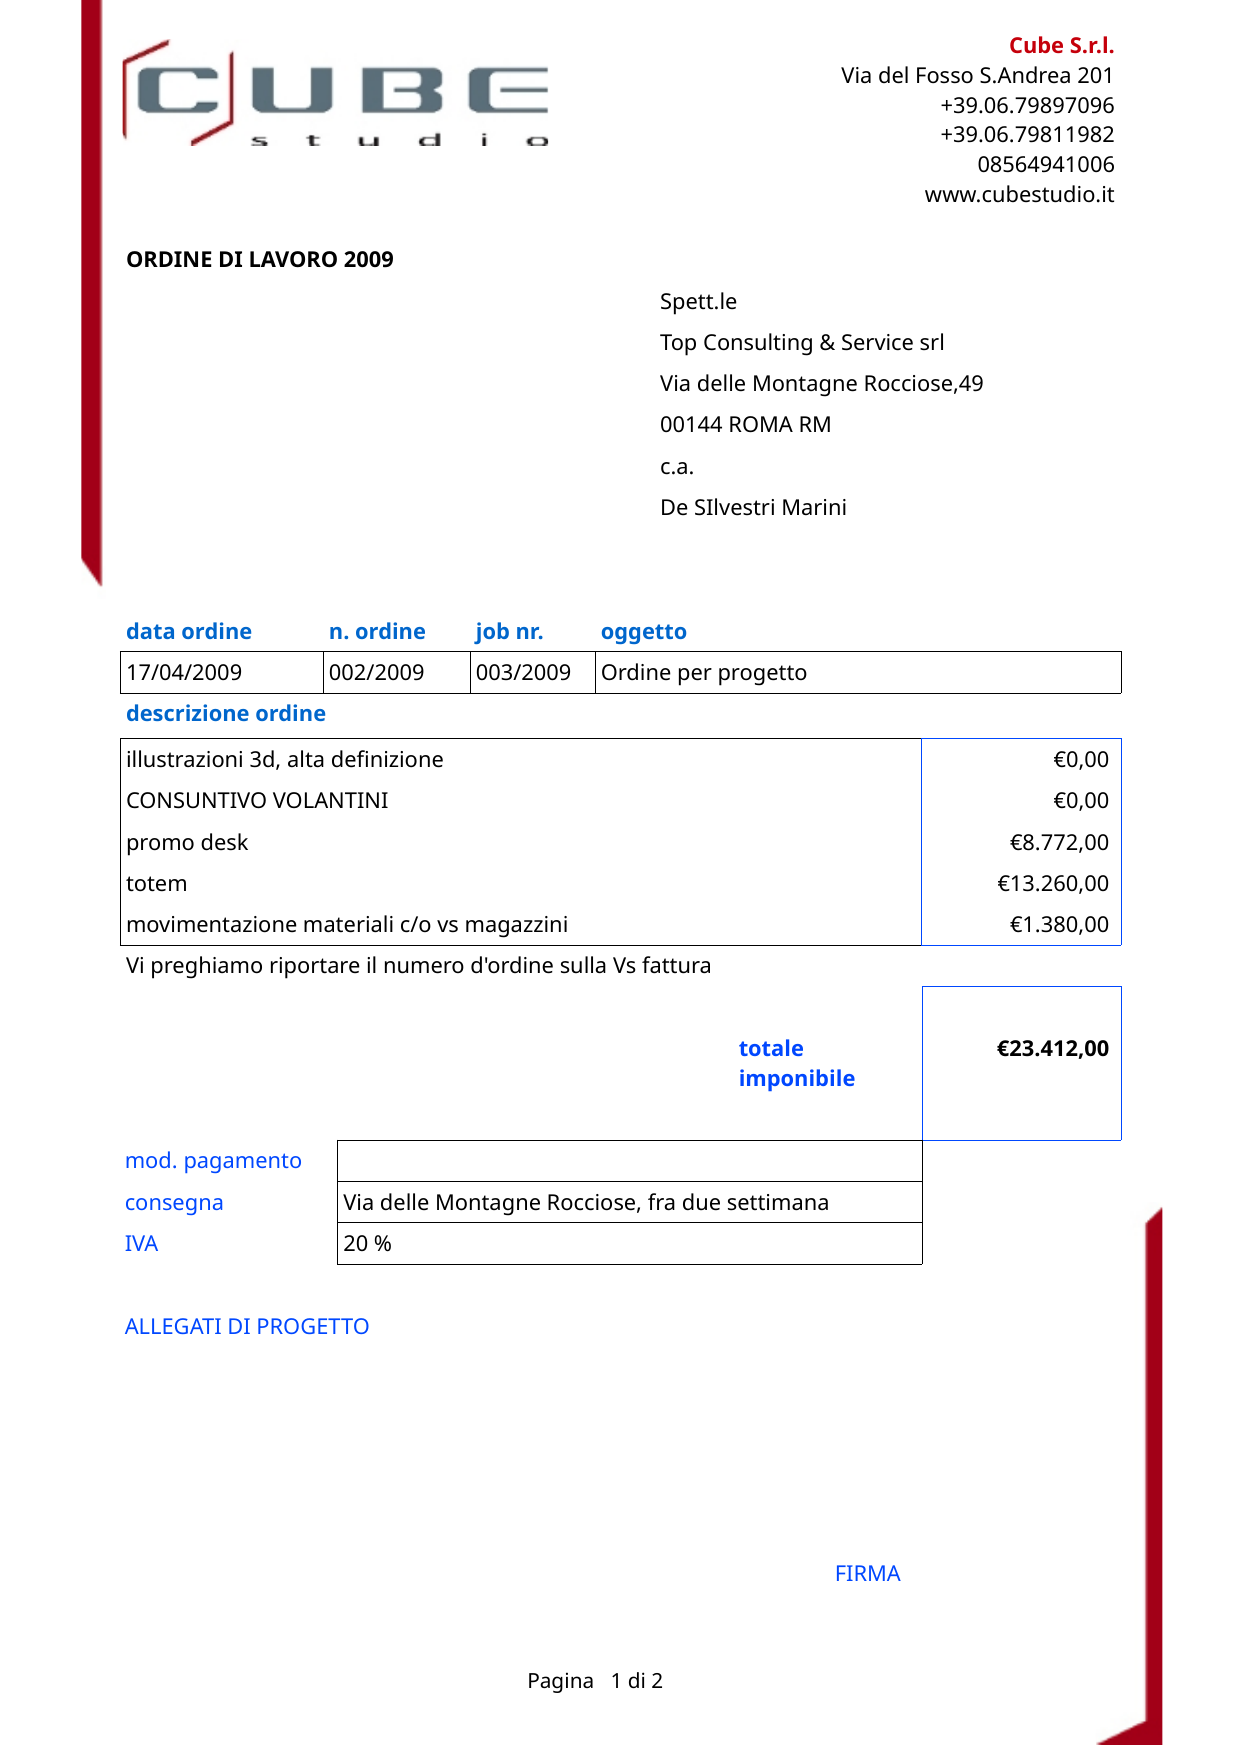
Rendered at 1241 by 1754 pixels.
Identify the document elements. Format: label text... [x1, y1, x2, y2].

table_header [733, 986, 922, 1027]
table_cell [922, 1305, 1095, 1346]
table_cell [119, 1346, 1095, 1387]
table_header [654, 239, 921, 280]
table_cell [470, 404, 595, 445]
table_cell [620, 1027, 733, 1098]
table_cell [338, 1027, 453, 1098]
table_cell 00144 ROMA RM [654, 404, 1121, 445]
table_cell ALLEGATI DI PROGETTO [119, 1305, 453, 1346]
table_header [637, 239, 654, 280]
table_cell [654, 569, 921, 610]
table_cell [654, 528, 921, 569]
table_cell FIRMA [620, 1553, 1095, 1594]
table_cell [119, 1470, 1095, 1511]
table_header €0,00 [922, 739, 1121, 779]
table_cell [595, 528, 637, 569]
table_cell movimentazione materiali c/o vs magazzini [121, 903, 921, 944]
table_cell [637, 528, 654, 569]
table_cell [323, 280, 470, 321]
table_cell totale imponibile [733, 1027, 922, 1098]
table_cell [453, 1265, 620, 1305]
table_cell [637, 486, 654, 527]
table_header [923, 987, 1121, 1027]
table_header [338, 986, 453, 1027]
table_cell €0,00 [922, 780, 1121, 821]
table_cell [923, 1141, 1121, 1181]
table_cell [470, 280, 595, 321]
table_cell [120, 528, 323, 569]
table_cell [595, 486, 637, 527]
table_cell [923, 1098, 1121, 1139]
table_cell De SIlvestri Marini [654, 486, 1121, 527]
table_cell [453, 1098, 620, 1139]
table_header [595, 239, 637, 280]
table_cell Spett.le [654, 280, 921, 321]
table_header [453, 986, 620, 1027]
table_cell [470, 569, 595, 610]
table_cell [120, 404, 323, 445]
table_cell [637, 321, 654, 362]
table_cell [120, 569, 323, 610]
table_cell [323, 528, 470, 569]
table_cell [733, 1305, 922, 1346]
table_cell [470, 445, 595, 486]
table_cell [595, 363, 637, 404]
table_cell [323, 569, 470, 610]
table_header [921, 239, 1121, 280]
table_cell [119, 1098, 337, 1139]
table_cell [120, 280, 323, 321]
table_cell [922, 1264, 1095, 1305]
table_cell [119, 1429, 1095, 1470]
table_cell [323, 321, 470, 362]
table_cell Vi preghiamo riportare il numero d'ordine sulla Vs fattura [120, 946, 921, 986]
table_cell promo desk [121, 821, 921, 862]
table_cell consegna [119, 1181, 337, 1222]
table_cell €1.380,00 [922, 903, 1121, 944]
table_cell [120, 486, 323, 527]
table_cell job nr. [470, 610, 595, 651]
table_cell [453, 1553, 620, 1594]
table_cell [733, 1265, 922, 1305]
table_cell [595, 569, 637, 610]
table_cell [637, 404, 654, 445]
table_cell [921, 569, 1121, 610]
table_cell €23.412,00 [923, 1027, 1121, 1098]
table_cell IVA [119, 1222, 337, 1264]
table_cell €8.772,00 [922, 821, 1121, 862]
table_cell [120, 445, 323, 486]
table_cell 17/04/2009 [121, 652, 323, 693]
table_cell [620, 1305, 733, 1346]
table_cell CONSUNTIVO VOLANTINI [121, 780, 921, 821]
table_header [119, 986, 337, 1027]
table_cell [620, 1265, 733, 1305]
table_cell Ordine per progetto [596, 652, 1121, 693]
table_cell [595, 280, 637, 321]
table_cell [923, 1181, 1121, 1222]
table_cell [921, 946, 1121, 986]
table_cell [323, 363, 470, 404]
table_cell [323, 445, 470, 486]
table_cell [595, 445, 637, 486]
table_cell totem [121, 862, 921, 903]
table_cell [637, 363, 654, 404]
table_cell [338, 1553, 453, 1594]
table_header [620, 986, 733, 1027]
table_cell [120, 363, 323, 404]
table_header ORDINE DI LAVORO 2009 [120, 239, 595, 280]
table_cell [470, 486, 595, 527]
table_cell [921, 694, 1121, 738]
table_cell [637, 445, 654, 486]
table_cell [637, 569, 654, 610]
table_cell 003/2009 [471, 652, 595, 693]
table_cell [119, 1511, 1095, 1552]
table_cell [119, 1027, 337, 1098]
table_cell [323, 486, 470, 527]
table_cell [119, 1388, 1095, 1429]
table_cell €13.260,00 [922, 862, 1121, 903]
table_cell [595, 404, 637, 445]
table_cell c.a. [654, 445, 921, 486]
table_cell [921, 280, 1121, 321]
table_cell 20 % [338, 1223, 922, 1264]
table_cell [470, 321, 595, 362]
table_cell Via delle Montagne Rocciose,49 [654, 363, 1121, 404]
table_cell 002/2009 [324, 652, 470, 693]
picture [81, 0, 107, 599]
table_cell [470, 528, 595, 569]
table_cell [595, 321, 637, 362]
table_cell [323, 404, 470, 445]
table_cell [119, 1264, 337, 1305]
picture [122, 39, 549, 146]
table_cell oggetto [595, 610, 1121, 651]
table_cell Via delle Montagne Rocciose, fra due settimana [338, 1182, 922, 1222]
table_cell [921, 528, 1121, 569]
table_cell [921, 445, 1121, 486]
table_cell [119, 1553, 337, 1594]
table_cell [453, 1305, 620, 1346]
table_cell data ordine [120, 610, 323, 651]
table_cell [338, 1098, 453, 1139]
table_cell [338, 1141, 922, 1181]
picture [1095, 1202, 1163, 1745]
table_cell mod. pagamento [119, 1140, 337, 1181]
table_cell [120, 321, 323, 362]
table_cell [470, 363, 595, 404]
table_cell [923, 1222, 1095, 1264]
table_cell [338, 1265, 453, 1305]
table_cell n. ordine [323, 610, 470, 651]
table_cell [453, 1027, 620, 1098]
table_cell [733, 1098, 922, 1139]
table_cell [637, 280, 654, 321]
table_header illustrazioni 3d, alta definizione [121, 739, 921, 779]
table_cell descrizione ordine [120, 694, 921, 738]
table_cell Top Consulting & Service srl [654, 321, 1121, 362]
table_cell [620, 1098, 733, 1139]
